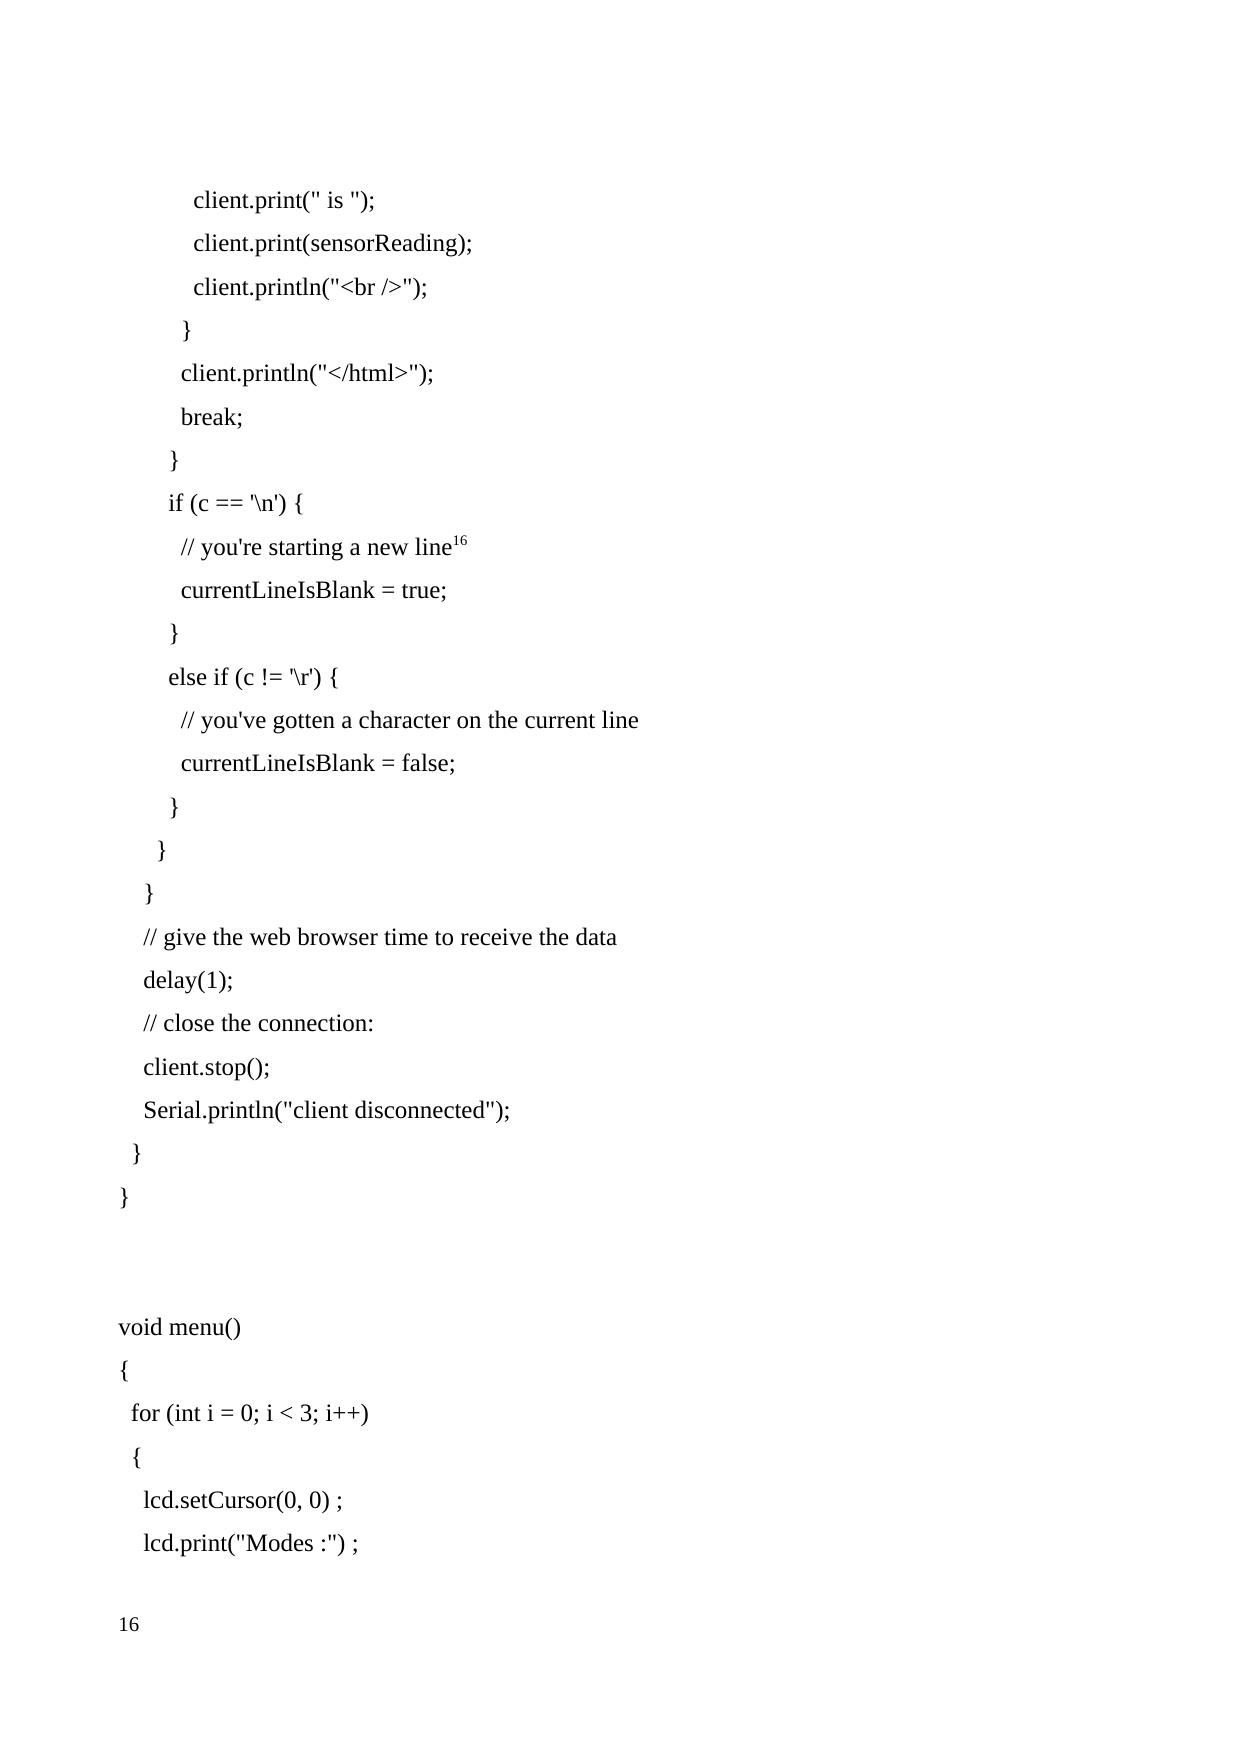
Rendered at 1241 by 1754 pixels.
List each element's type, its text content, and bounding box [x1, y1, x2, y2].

text client.println("</html>"); [118, 358, 1122, 387]
text Serial.println("client disconnected"); [118, 1095, 1122, 1124]
text currentLineIsBlank = true; [118, 575, 1122, 604]
text { [118, 1442, 1122, 1471]
text // close the connection: [118, 1008, 1122, 1037]
text } [118, 618, 1122, 647]
text client.print(sensorReading); [118, 228, 1122, 257]
text } [118, 1182, 1122, 1211]
text } [118, 878, 1122, 907]
text for (int i = 0; i < 3; i++) [118, 1398, 1122, 1427]
text break; [118, 402, 1122, 431]
text delay(1); [118, 965, 1122, 994]
text } [118, 445, 1122, 474]
text else if (c != '\r') { [118, 662, 1122, 691]
text if (c == '\n') { [118, 488, 1122, 517]
text client.print(" is "); [118, 185, 1122, 214]
text // you're starting a new line [118, 532, 1122, 561]
text currentLineIsBlank = false; [118, 748, 1122, 777]
text { [118, 1355, 1122, 1384]
text lcd.setCursor(0, 0) ; [118, 1485, 1122, 1514]
text void menu() [118, 1312, 1122, 1341]
text } [118, 835, 1122, 864]
text client.println("<br />"); [118, 272, 1122, 301]
text } [118, 1138, 1122, 1167]
text } [118, 792, 1122, 821]
text } [118, 315, 1122, 344]
text // you've gotten a character on the current line [118, 705, 1122, 734]
text client.stop(); [118, 1052, 1122, 1081]
text // give the web browser time to receive the data [118, 922, 1122, 951]
text lcd.print("Modes :") ; [118, 1528, 1122, 1557]
